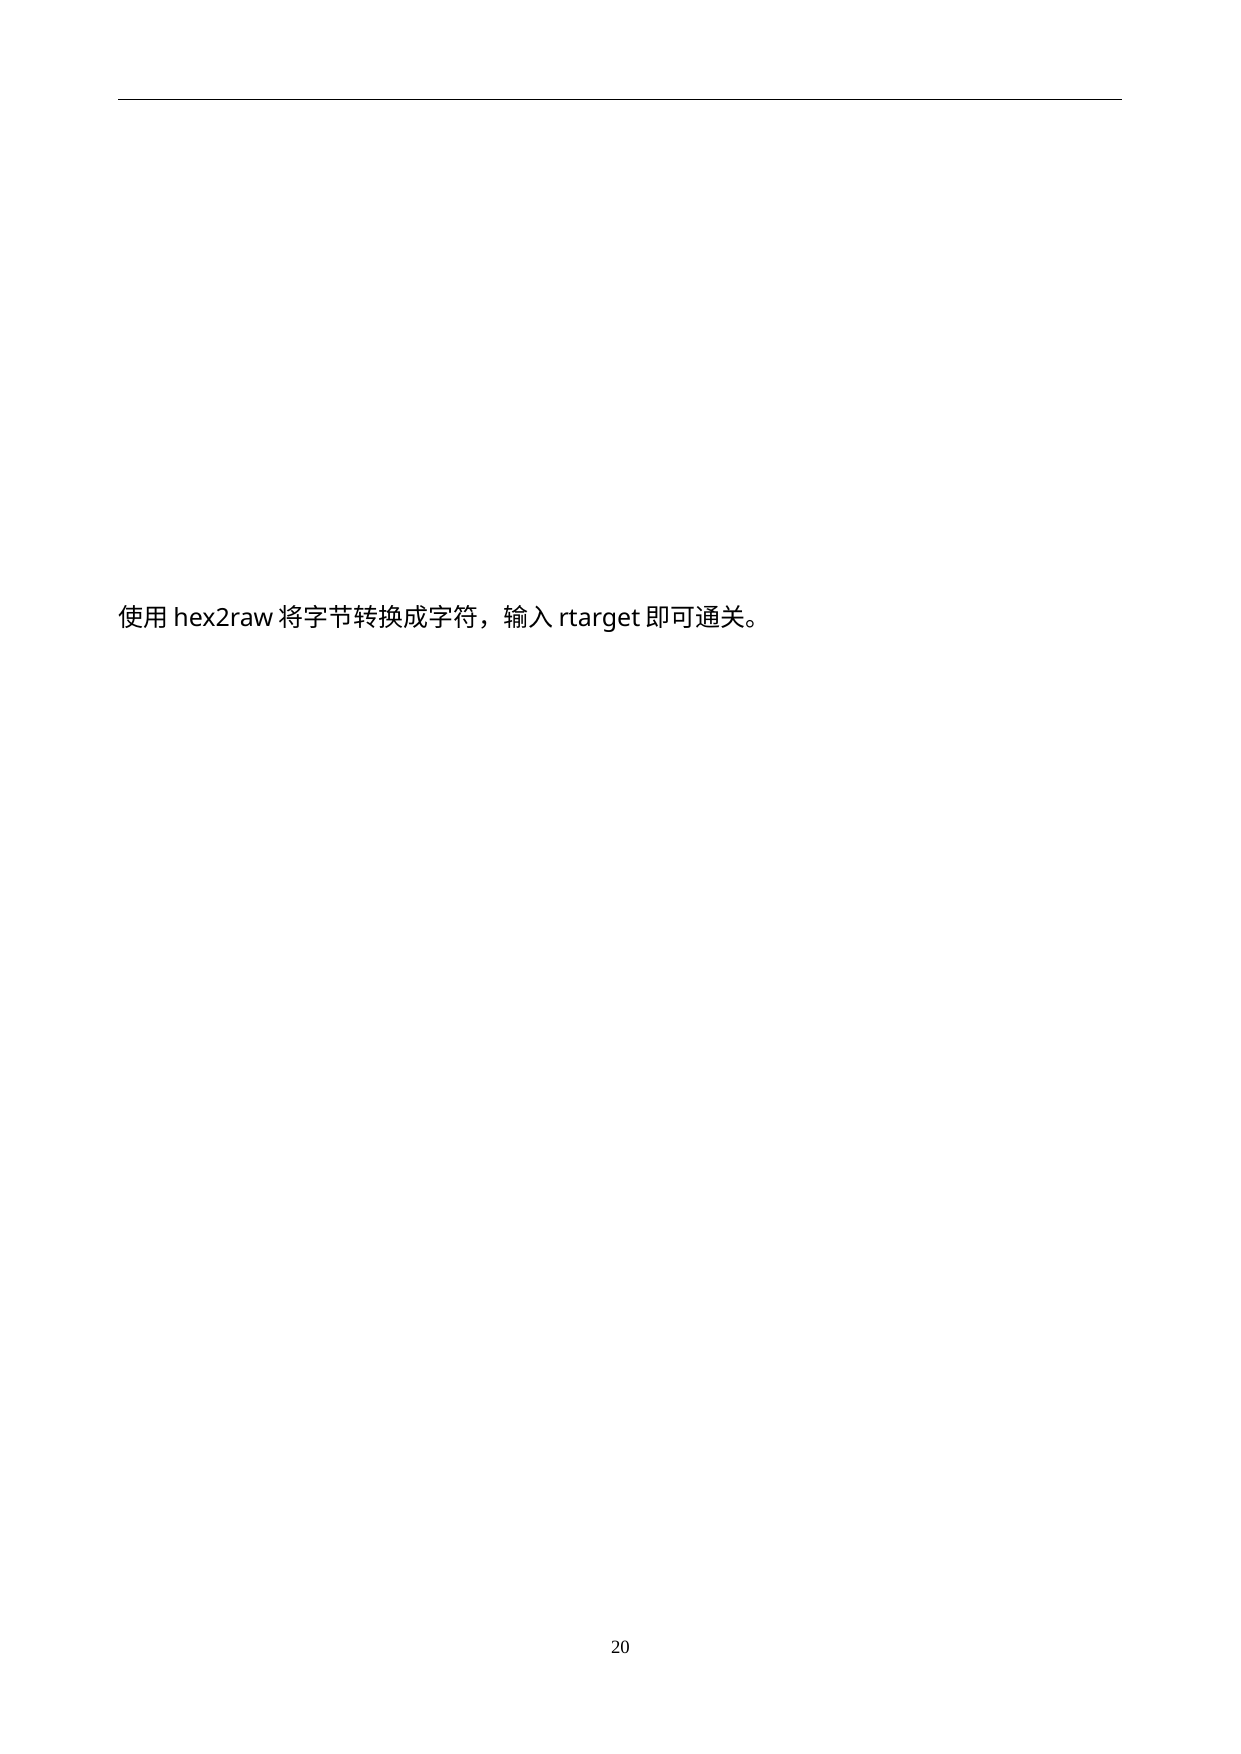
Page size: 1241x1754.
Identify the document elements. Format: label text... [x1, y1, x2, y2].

text 使用hex2raw将字节转换成字符，输入rtarget即可通关。 [118, 597, 1122, 633]
